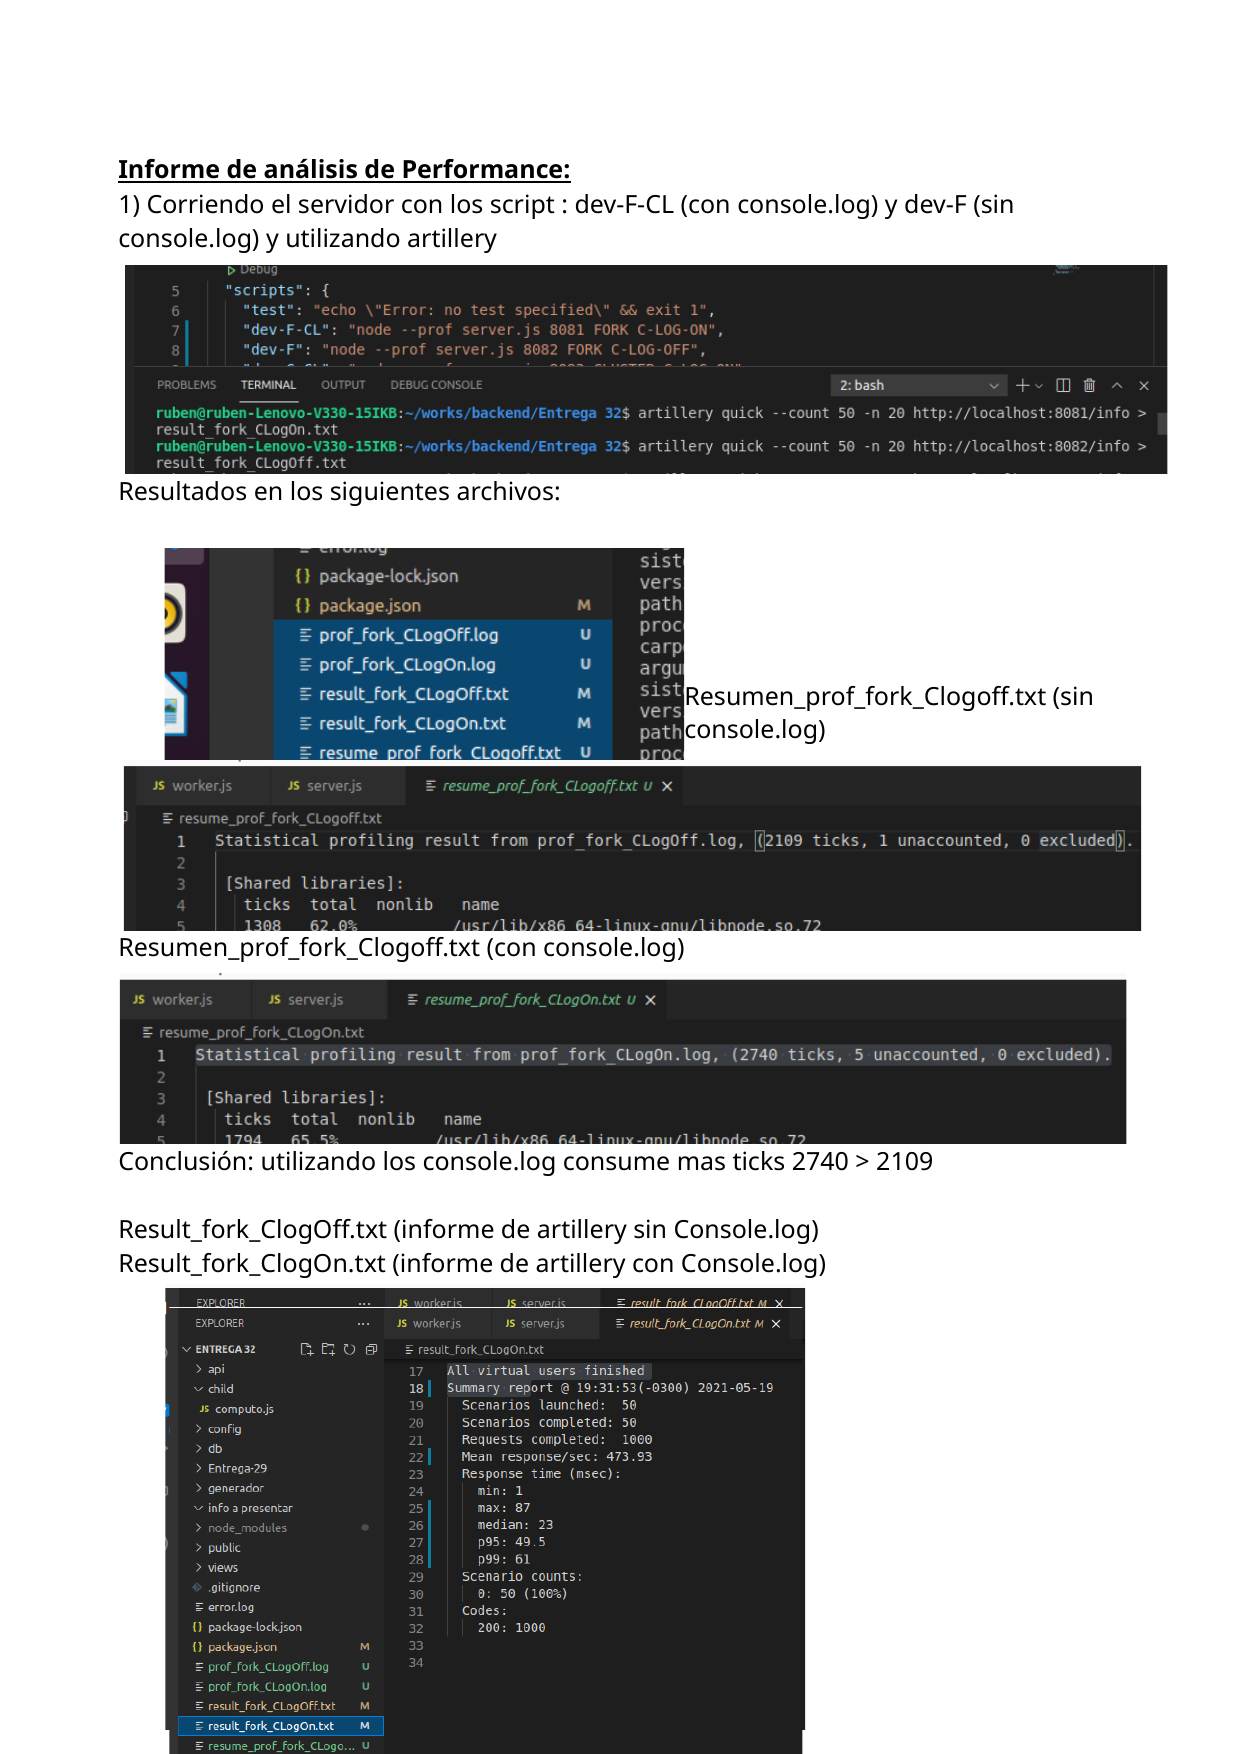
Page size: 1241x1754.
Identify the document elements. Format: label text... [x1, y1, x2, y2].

text Conclusión: utilizando los console.log consume mas ticks 2740 > 2109 [118, 964, 1122, 1178]
text 1) Corriendo el servidor con los script : dev-F-CL (con console.log) y dev-F (sin console.log) y utilizando artillery [118, 186, 1122, 254]
text [118, 678, 164, 746]
picture [123, 548, 1142, 895]
text Resultados en los siguientes archivos: [118, 254, 1122, 508]
text Resumen_prof_fork_Clogoff.txt (con console.log) [118, 746, 1122, 964]
text Resumen_prof_fork_Clogoff.txt (sin console.log) [208, 678, 1122, 746]
text Result_fork_ClogOff.txt (informe de artillery sin Console.log) [118, 1212, 1122, 1246]
text Informe de análisis de Performance: [118, 152, 1122, 186]
text Result_fork_ClogOn.txt (informe de artillery con Console.log) [118, 1246, 1122, 1280]
picture [119, 973, 1127, 1107]
picture [125, 265, 1168, 474]
picture [165, 1284, 635, 1754]
